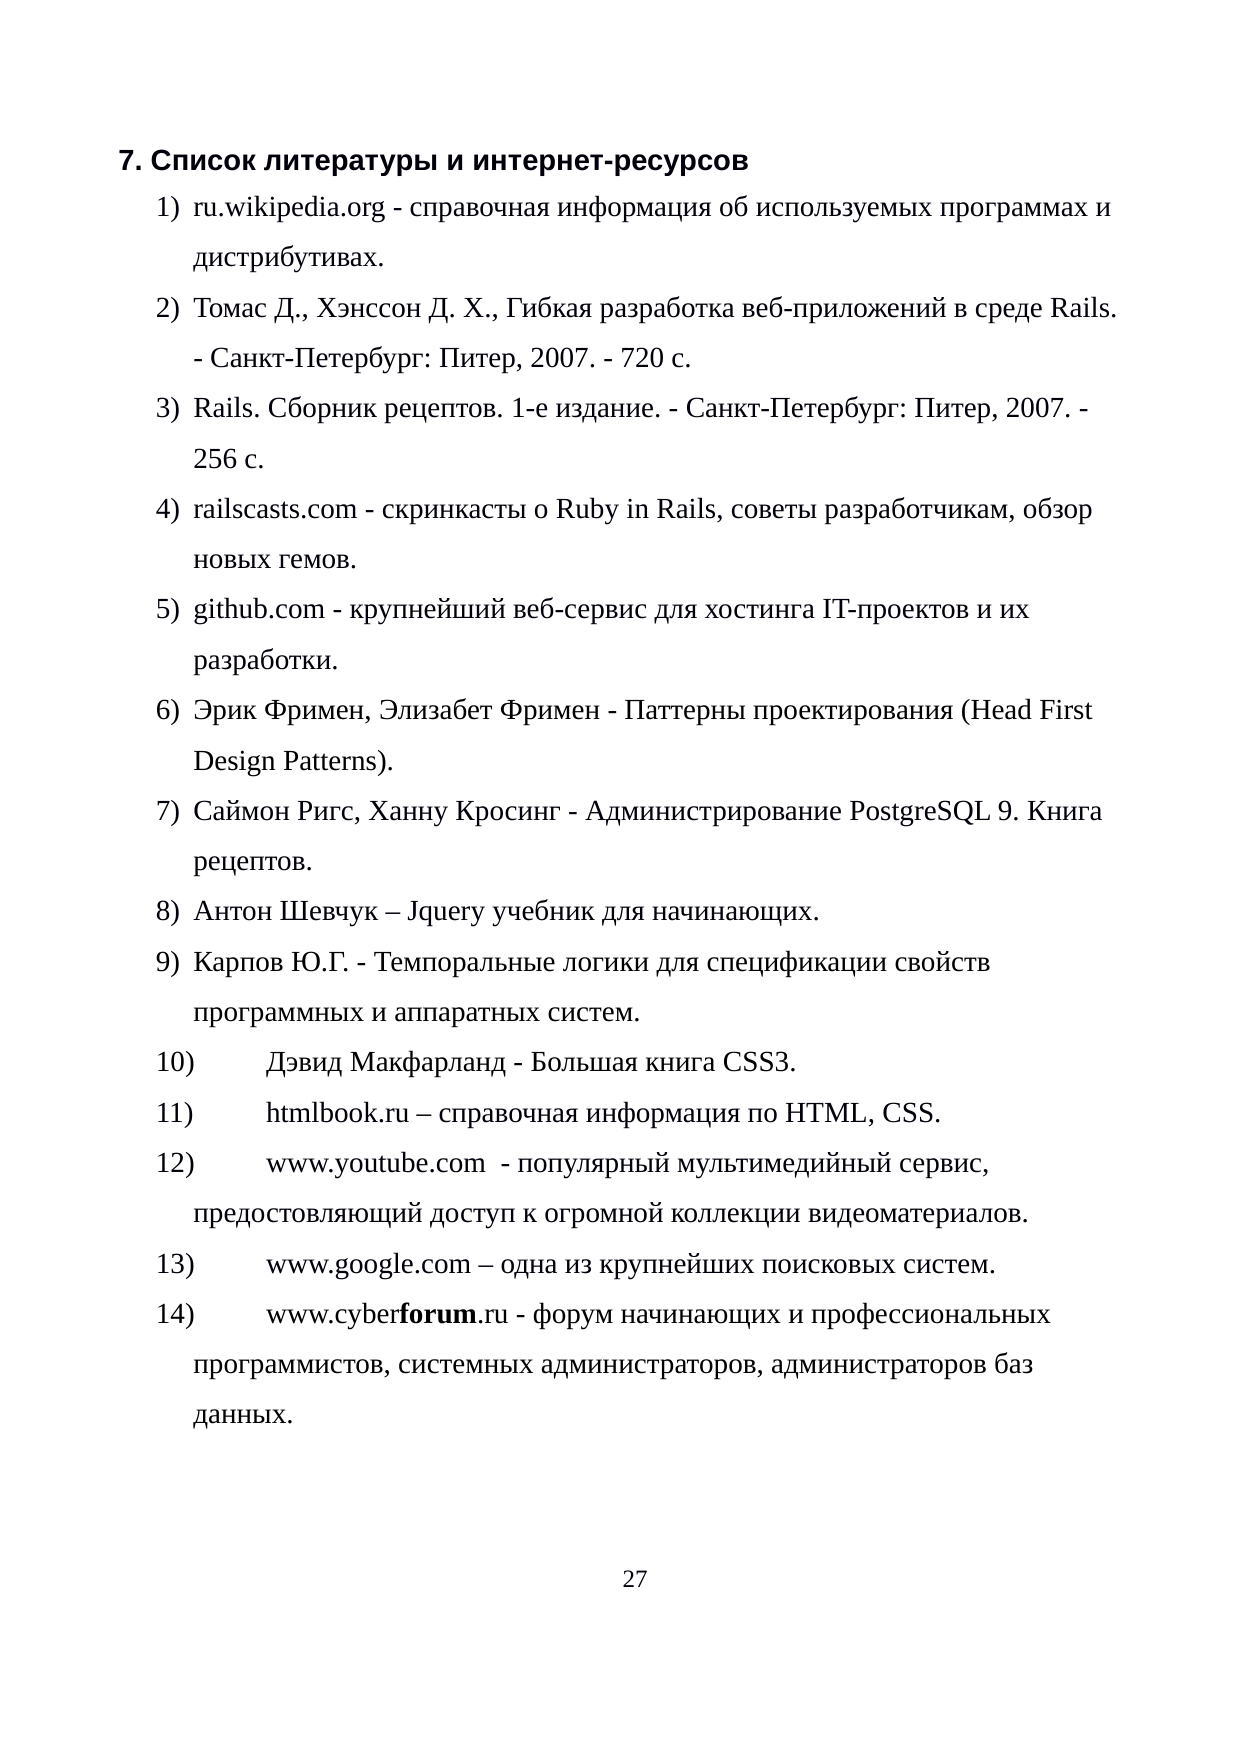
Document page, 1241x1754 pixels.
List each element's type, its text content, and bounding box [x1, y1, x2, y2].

list Эрик Фримен, Элизабет Фримен - Паттерны проектирования (Head First Design Patterns). [156, 692, 1122, 776]
list Саймон Ригс, Ханну Кросинг - Администрирование PostgreSQL 9. Книга рецептов. [156, 793, 1122, 877]
list www.cyberforum.ru - форум начинающих и профессиональных программистов, системных администраторов, администраторов баз данных. [156, 1296, 1122, 1430]
list htmlbook.ru – справочная информация по HTML, CSS. [156, 1095, 1122, 1128]
list ru.wikipedia.org - справочная информация об используемых программах и дистрибутивах. [156, 189, 1122, 273]
list github.com - крупнейший веб-сервис для хостинга IT-проектов и их разработки. [156, 592, 1122, 676]
list www.google.com – одна из крупнейших поисковых систем. [156, 1246, 1122, 1279]
list Антон Шевчук – Jquery учебник для начинающих. [156, 893, 1122, 927]
list Томас Д., Хэнссон Д. Х., Гибкая разработка веб-приложений в среде Rails. - Санкт-Петербург: Питер, 2007. - 720 с. [156, 290, 1122, 374]
subtitle 7. Список литературы и интернет-ресурсов [118, 143, 1122, 177]
list www.youtube.com - популярный мультимедийный сервис, предостовляющий доступ к огромной коллекции видеоматериалов. [156, 1145, 1122, 1229]
list Дэвид Макфарланд - Большая книга CSS3. [156, 1044, 1122, 1078]
list Карпов Ю.Г. - Темпоральные логики для спецификации свойств программных и аппаратных систем. [156, 944, 1122, 1028]
list Rails. Сборник рецептов. 1-е издание. - Санкт-Петербург: Питер, 2007. - 256 с. [156, 390, 1122, 474]
list railscasts.com - скринкасты о Ruby in Rails, советы разработчикам, обзор новых гемов. [156, 491, 1122, 575]
